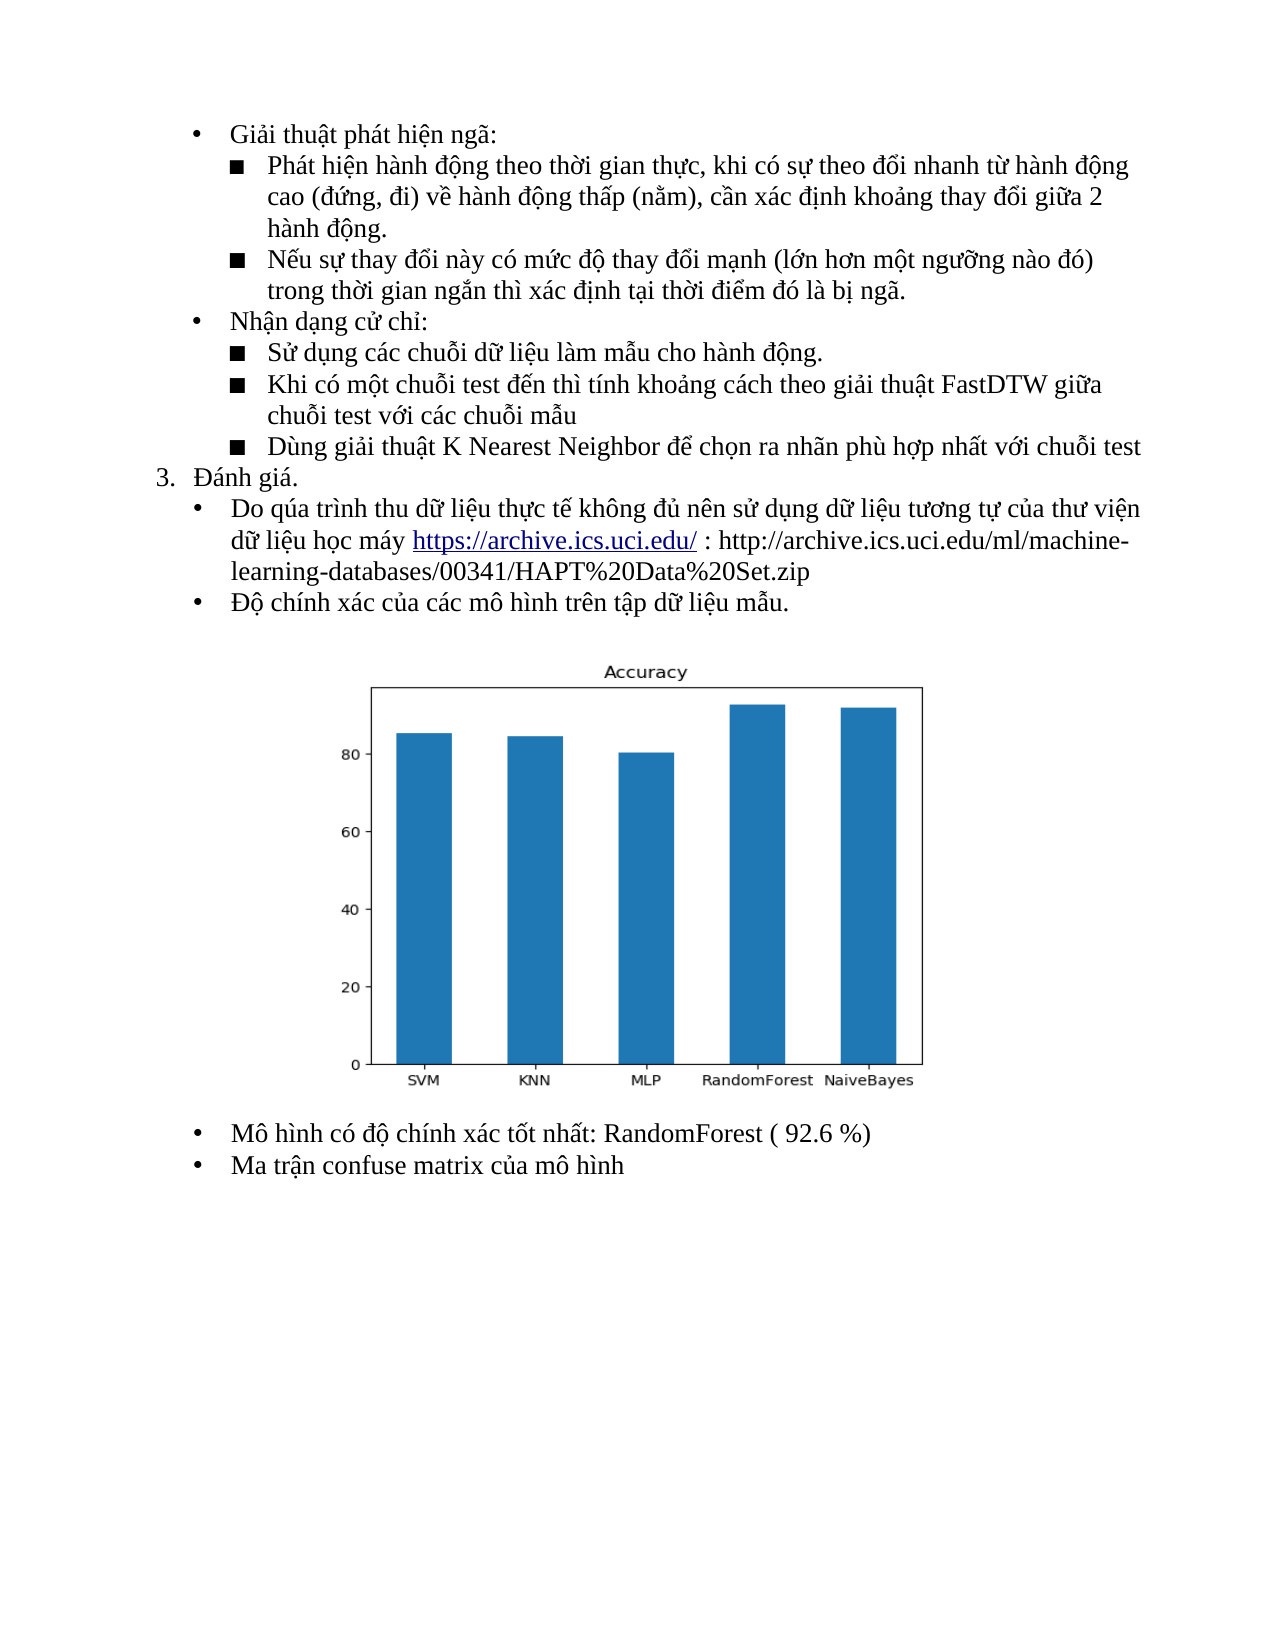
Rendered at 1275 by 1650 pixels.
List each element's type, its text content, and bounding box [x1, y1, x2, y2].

list Nhận dạng cử chỉ: [192, 305, 1157, 336]
picture [282, 628, 993, 1118]
list Mô hình có độ chính xác tốt nhất: RandomForest ( 92.6 %) [193, 617, 1157, 1149]
list Do qúa trình thu dữ liệu thực tế không đủ nên sử dụng dữ liệu tương tự của thư viện dữ liệu học máy https://archive.ics.uci.edu/ : http://archive.ics.uci.edu/ml/machine-learning-databases/00341/HAPT%20Data%20Set.zip [193, 492, 1157, 586]
list Dùng giải thuật K Nearest Neighbor để chọn ra nhãn phù hợp nhất với chuỗi test [229, 430, 1157, 461]
list Giải thuật phát hiện ngã: [192, 118, 1157, 149]
list Khi có một chuỗi test đến thì tính khoảng cách theo giải thuật FastDTW giữa chuỗi test với các chuỗi mẫu [229, 368, 1157, 430]
list Đánh giá. [156, 461, 1157, 492]
list Nếu sự thay đổi này có mức độ thay đổi mạnh (lớn hơn một ngưỡng nào đó) trong thời gian ngắn thì xác định tại thời điểm đó là bị ngã. [229, 243, 1157, 305]
list Phát hiện hành động theo thời gian thực, khi có sự theo đổi nhanh từ hành động cao (đứng, đi) về hành động thấp (nằm), cần xác định khoảng thay đổi giữa 2 hành động. [229, 149, 1157, 243]
list Ma trận confuse matrix của mô hình [193, 1149, 1157, 1180]
list Sử dụng các chuỗi dữ liệu làm mẫu cho hành động. [229, 336, 1157, 368]
list Độ chính xác của các mô hình trên tập dữ liệu mẫu. [193, 586, 1157, 617]
